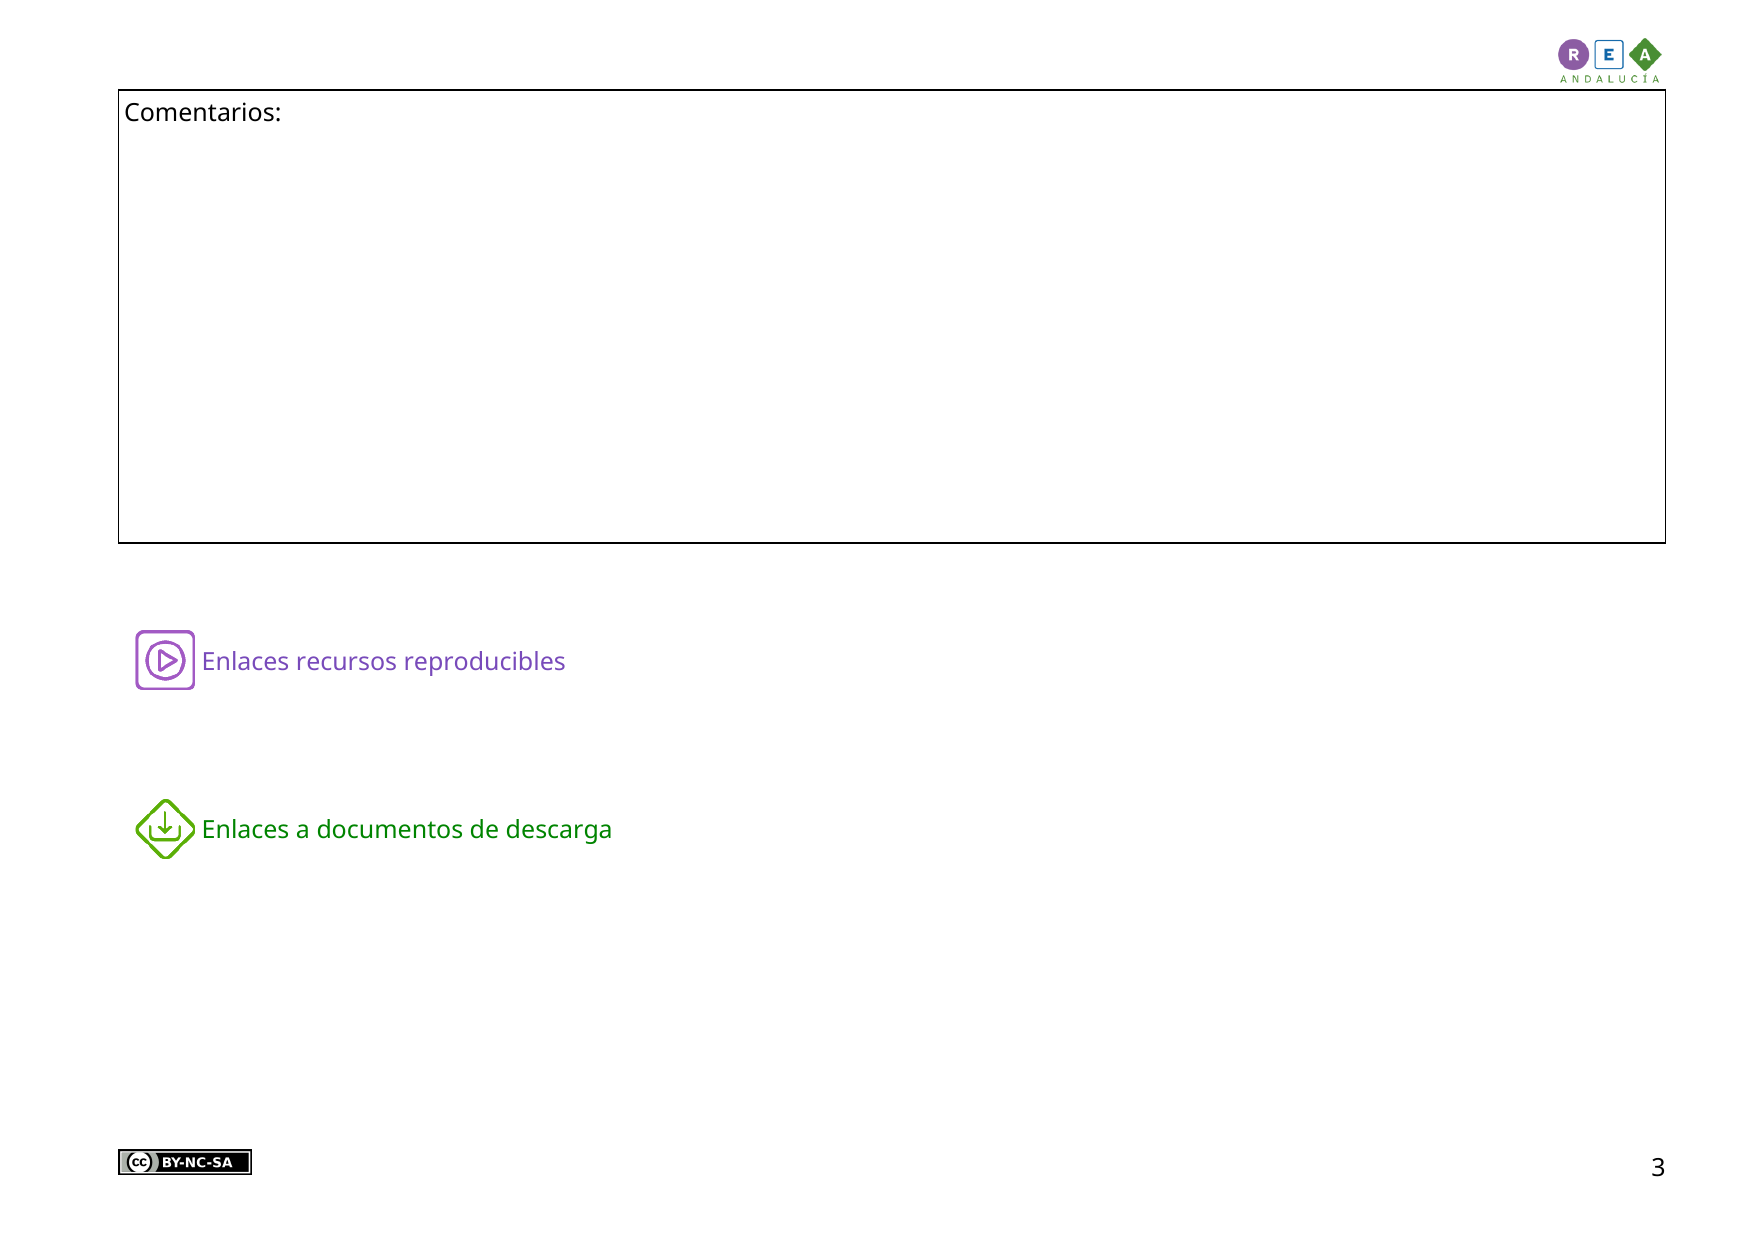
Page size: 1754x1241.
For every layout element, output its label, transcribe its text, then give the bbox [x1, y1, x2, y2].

picture [118, 1149, 536, 1184]
picture [1553, 33, 1666, 88]
text Enlaces recursos reproducibles [136, 619, 1665, 701]
table_cell Comentarios: [119, 91, 1665, 542]
text Enlaces a documentos de descarga [136, 788, 1665, 870]
